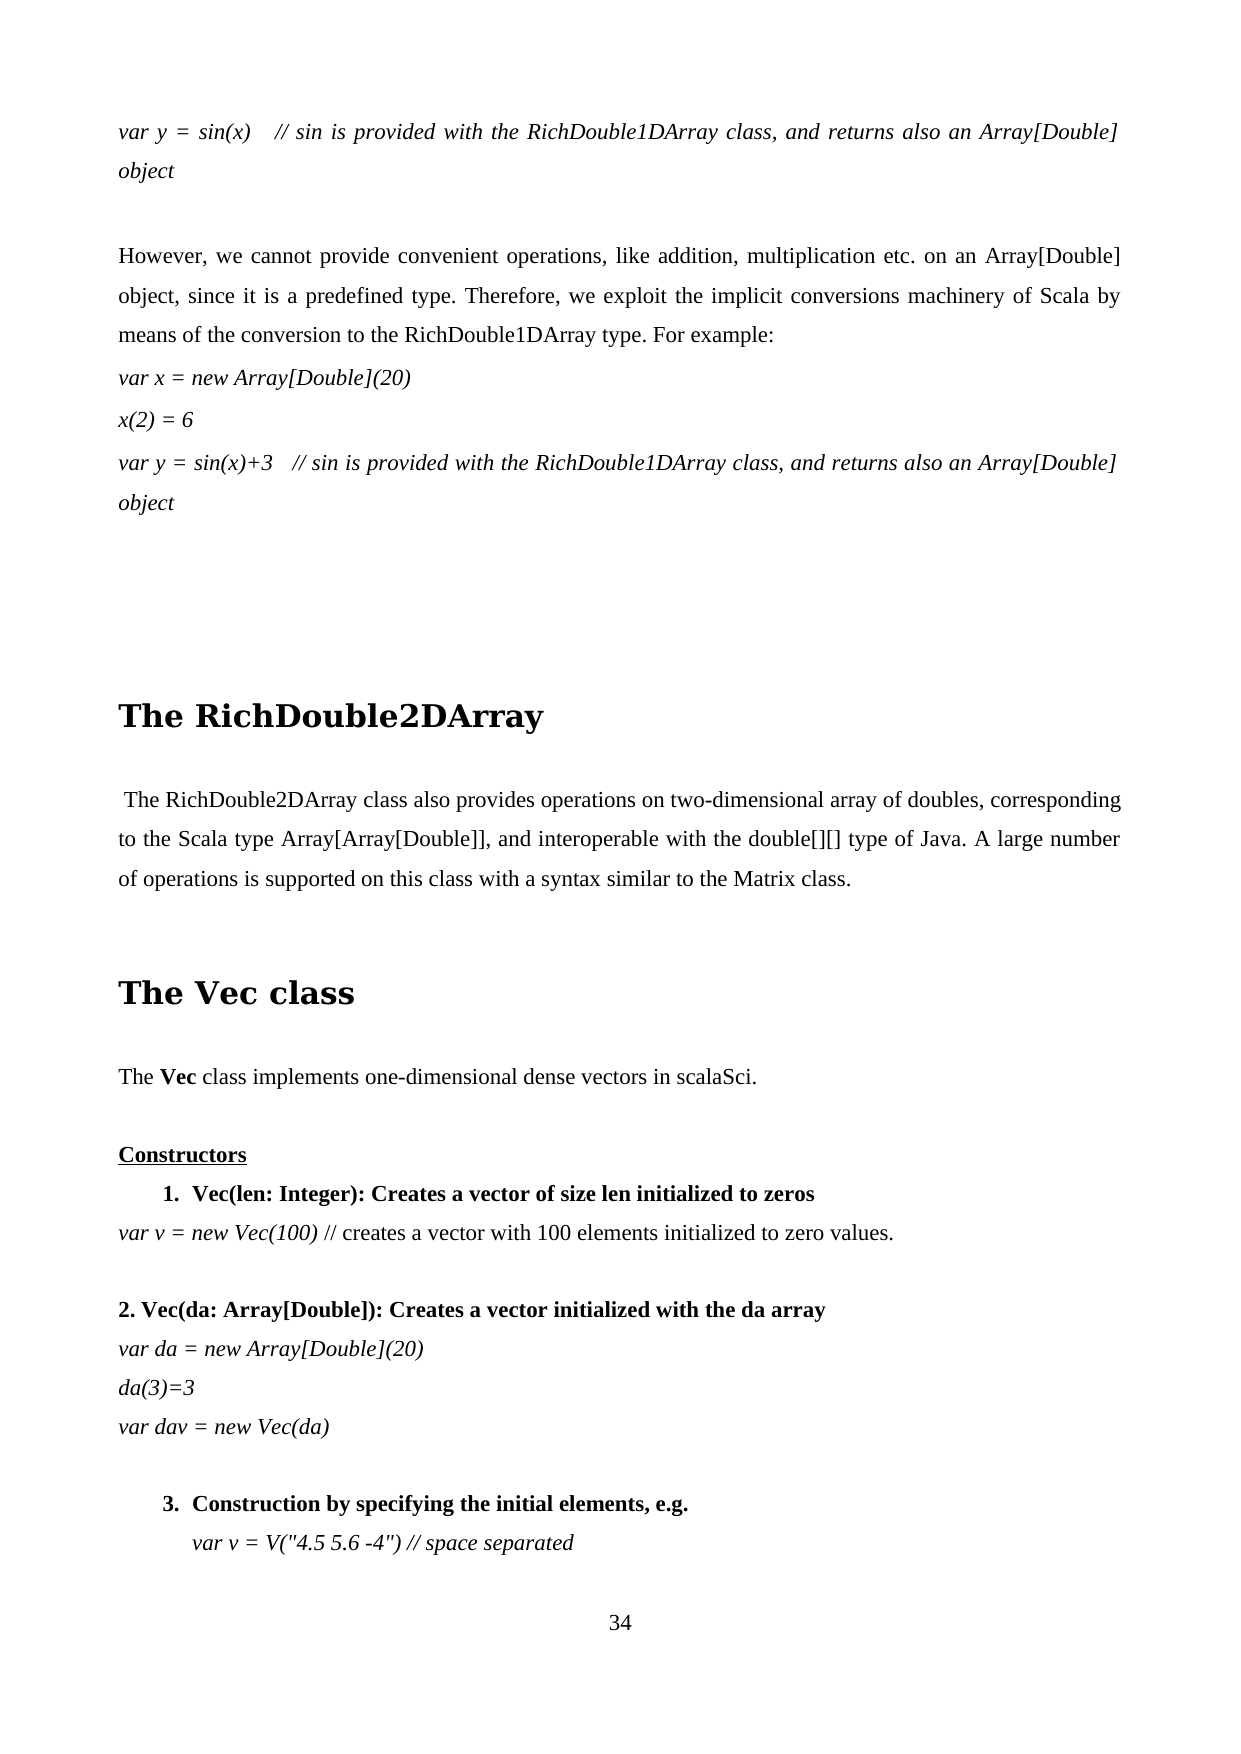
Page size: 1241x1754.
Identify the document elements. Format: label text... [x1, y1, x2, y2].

list Vec(len: Integer): Creates a vector of size len initialized to zeros [162, 1180, 1122, 1206]
text var dav = new Vec(da) [118, 1413, 1122, 1439]
text var y = sin(x)+3 // sin is provided with the RichDouble1DArray class, and returns also an Array[Double] object [118, 449, 1122, 515]
text var da = new Array[Double](20) [118, 1335, 1122, 1361]
text 2. Vec(da: Array[Double]): Creates a vector initialized with the da array [118, 1296, 1122, 1323]
text da(3)=3 [118, 1374, 1122, 1400]
text However, we cannot provide convenient operations, like addition, multiplication etc. on an Array[Double] object, since it is a predefined type. Therefore, we exploit the implicit conversions machinery of Scala by means of the conversion to the RichDouble1DArray type. For example: [118, 243, 1122, 348]
text var v = new Vec(100) // creates a vector with 100 elements initialized to zero values. [118, 1218, 1122, 1245]
subtitle The Vec class [118, 975, 1122, 1012]
subtitle The RichDouble2DArray [118, 698, 1122, 735]
text var y = sin(x) // sin is provided with the RichDouble1DArray class, and returns also an Array[Double] object [118, 118, 1122, 184]
text The Vec class implements one-dimensional dense vectors in scalaSci. [118, 1063, 1122, 1089]
text x(2) = 6 [118, 407, 1122, 433]
text The RichDouble2DArray class also provides operations on two-dimensional array of doubles, corresponding to the Scala type Array[Array[Double]], and interoperable with the double[][] type of Java. A large number of operations is supported on this class with a syntax similar to the Matrix class. [118, 786, 1122, 891]
text var x = new Array[Double](20) [118, 364, 1122, 390]
text Constructors [118, 1141, 1122, 1167]
list var v = V("4.5 5.6 -4") // space separated [162, 1529, 1122, 1556]
list Construction by specifying the initial elements, e.g. [162, 1491, 1122, 1517]
